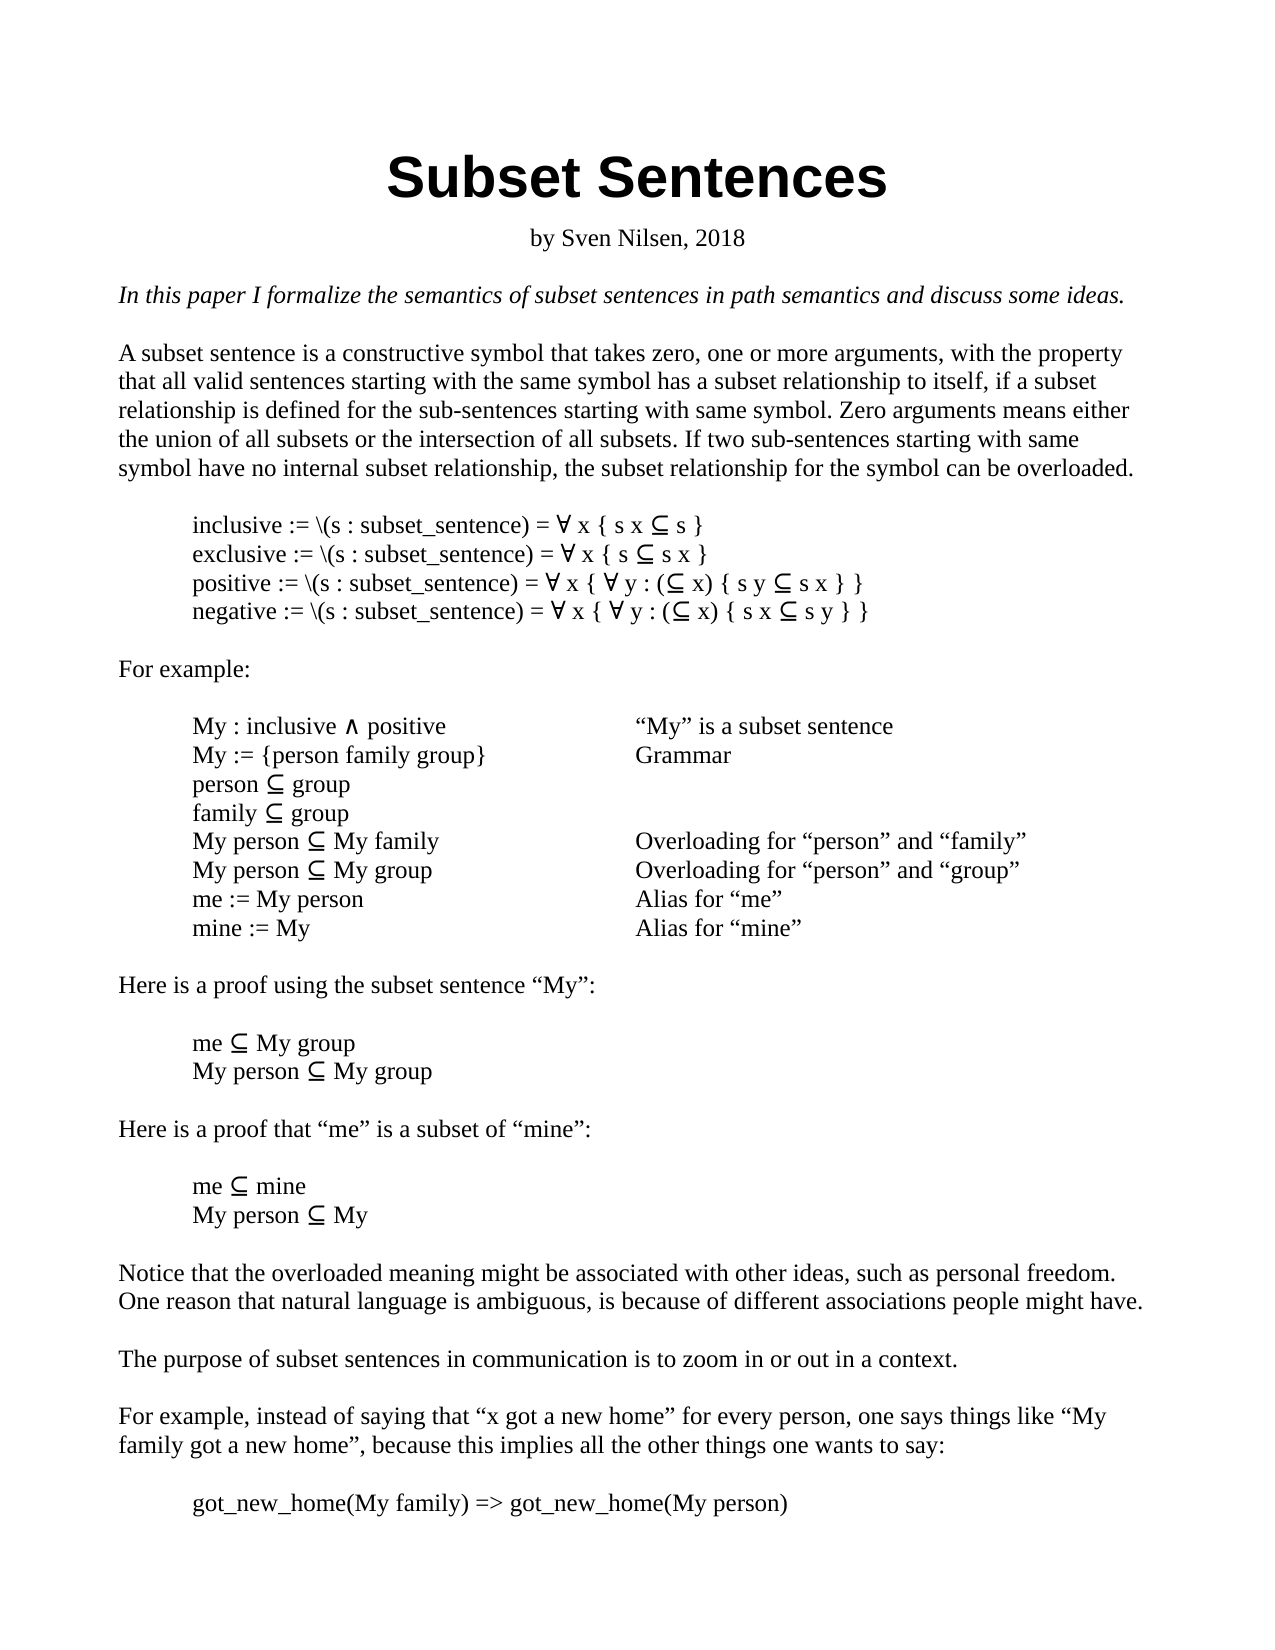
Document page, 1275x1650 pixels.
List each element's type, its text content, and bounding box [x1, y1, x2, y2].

text Here is a proof that “me” is a subset of “mine”: [118, 1114, 1157, 1143]
text My person ⊆ My [118, 1200, 1157, 1229]
text by Sven Nilsen, 2018 [118, 223, 1157, 251]
text Notice that the overloaded meaning might be associated with other ideas, such as personal freedom. One reason that natural language is ambiguous, is because of different associations people might have. [118, 1258, 1157, 1315]
text My person ⊆ My family Overloading for “person” and “family” [118, 826, 1157, 855]
text me ⊆ mine [118, 1171, 1157, 1200]
text For example, instead of saying that “x got a new home” for every person, one says things like “My family got a new home”, because this implies all the other things one wants to say: [118, 1401, 1157, 1459]
text mine := My Alias for “mine” [118, 913, 1157, 941]
text negative := \(s : subset_sentence) = ∀ x { ∀ y : (⊆ x) { s x ⊆ s y } } [118, 596, 1157, 625]
title Subset Sentences [118, 143, 1157, 210]
text family ⊆ group [118, 798, 1157, 826]
text My person ⊆ My group Overloading for “person” and “group” [118, 855, 1157, 884]
text exclusive := \(s : subset_sentence) = ∀ x { s ⊆ s x } [118, 539, 1157, 568]
text The purpose of subset sentences in communication is to zoom in or out in a context. [118, 1344, 1157, 1373]
text In this paper I formalize the semantics of subset sentences in path semantics and discuss some ideas. [118, 280, 1157, 309]
text person ⊆ group [118, 769, 1157, 798]
text me := My person Alias for “me” [118, 884, 1157, 913]
text got_new_home(My family) => got_new_home(My person) [118, 1488, 1157, 1516]
text Here is a proof using the subset sentence “My”: [118, 970, 1157, 999]
text positive := \(s : subset_sentence) = ∀ x { ∀ y : (⊆ x) { s y ⊆ s x } } [118, 568, 1157, 596]
text My := {person family group} Grammar [118, 740, 1157, 769]
text For example: [118, 654, 1157, 683]
text inclusive := \(s : subset_sentence) = ∀ x { s x ⊆ s } [118, 510, 1157, 539]
text My person ⊆ My group [118, 1056, 1157, 1085]
text A subset sentence is a constructive symbol that takes zero, one or more arguments, with the property that all valid sentences starting with the same symbol has a subset relationship to itself, if a subset relationship is defined for the sub-sentences starting with same symbol. Zero arguments means either the union of all subsets or the intersection of all subsets. If two sub-sentences starting with same symbol have no internal subset relationship, the subset relationship for the symbol can be overloaded. [118, 338, 1157, 481]
text My : inclusive ∧ positive “My” is a subset sentence [118, 711, 1157, 740]
text me ⊆ My group [118, 1028, 1157, 1056]
